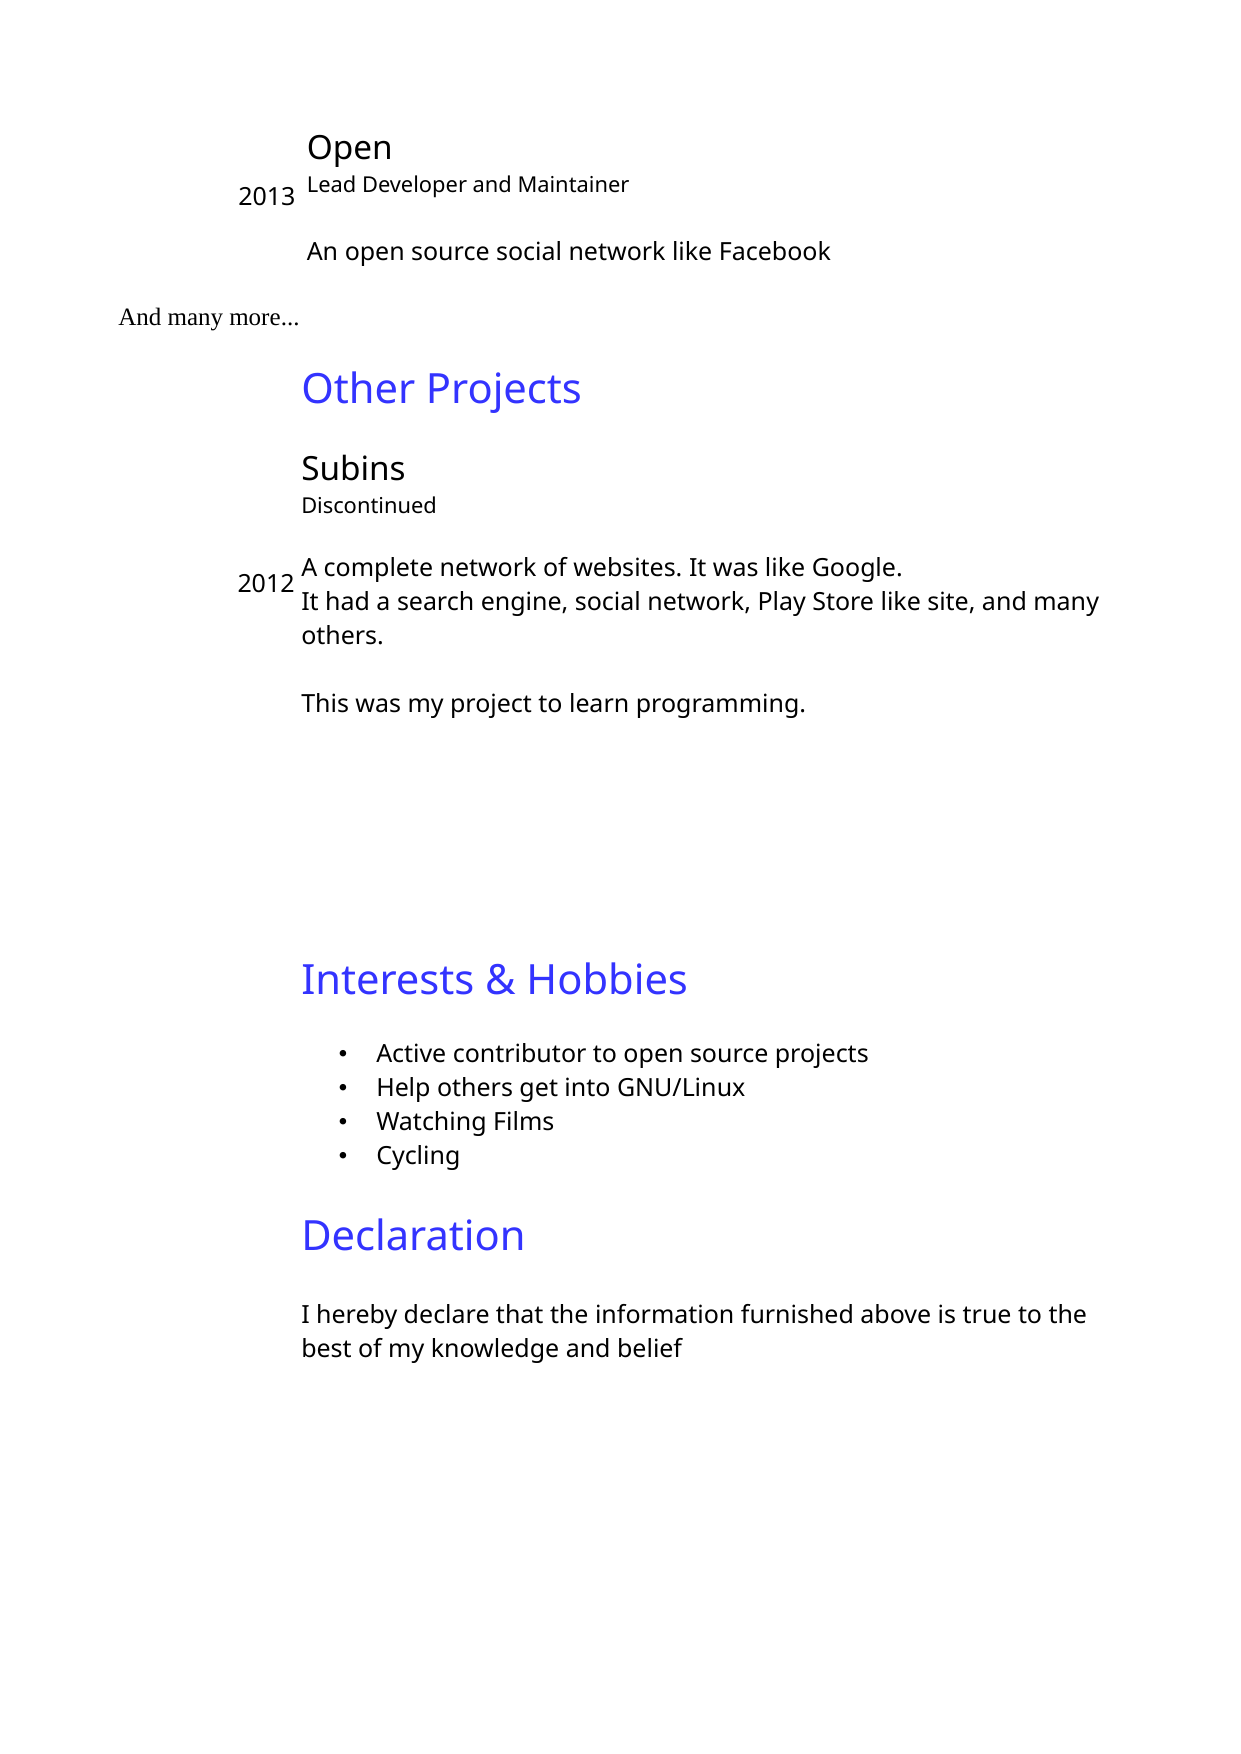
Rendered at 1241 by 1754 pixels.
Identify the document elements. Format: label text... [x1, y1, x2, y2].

table_cell Active contributor to open source projects Help others get into GNU/Linux Watching Films Cycling [301, 1036, 1123, 1206]
table_cell [118, 1036, 301, 1206]
table_header Interests & Hobbies [301, 950, 1123, 1036]
table_cell 2012 [118, 445, 301, 720]
table_cell [118, 1206, 301, 1297]
table_cell [118, 1297, 301, 1365]
table_cell 2013 [118, 118, 301, 273]
table_cell Open Lead Developer and Maintainer An open source social network like Facebook [301, 118, 1123, 273]
text And many more... [118, 302, 1122, 330]
table_header [118, 359, 301, 445]
table_cell Declaration [301, 1206, 1123, 1297]
table_header Other Projects [301, 359, 1123, 445]
table_cell I hereby declare that the information furnished above is true to the best of my knowledge and belief [301, 1297, 1123, 1365]
table_header [118, 950, 301, 1036]
table_cell Subins Discontinued A complete network of websites. It was like Google. It had a search engine, social network, Play Store like site, and many others. This was my project to learn programming. [301, 445, 1123, 720]
